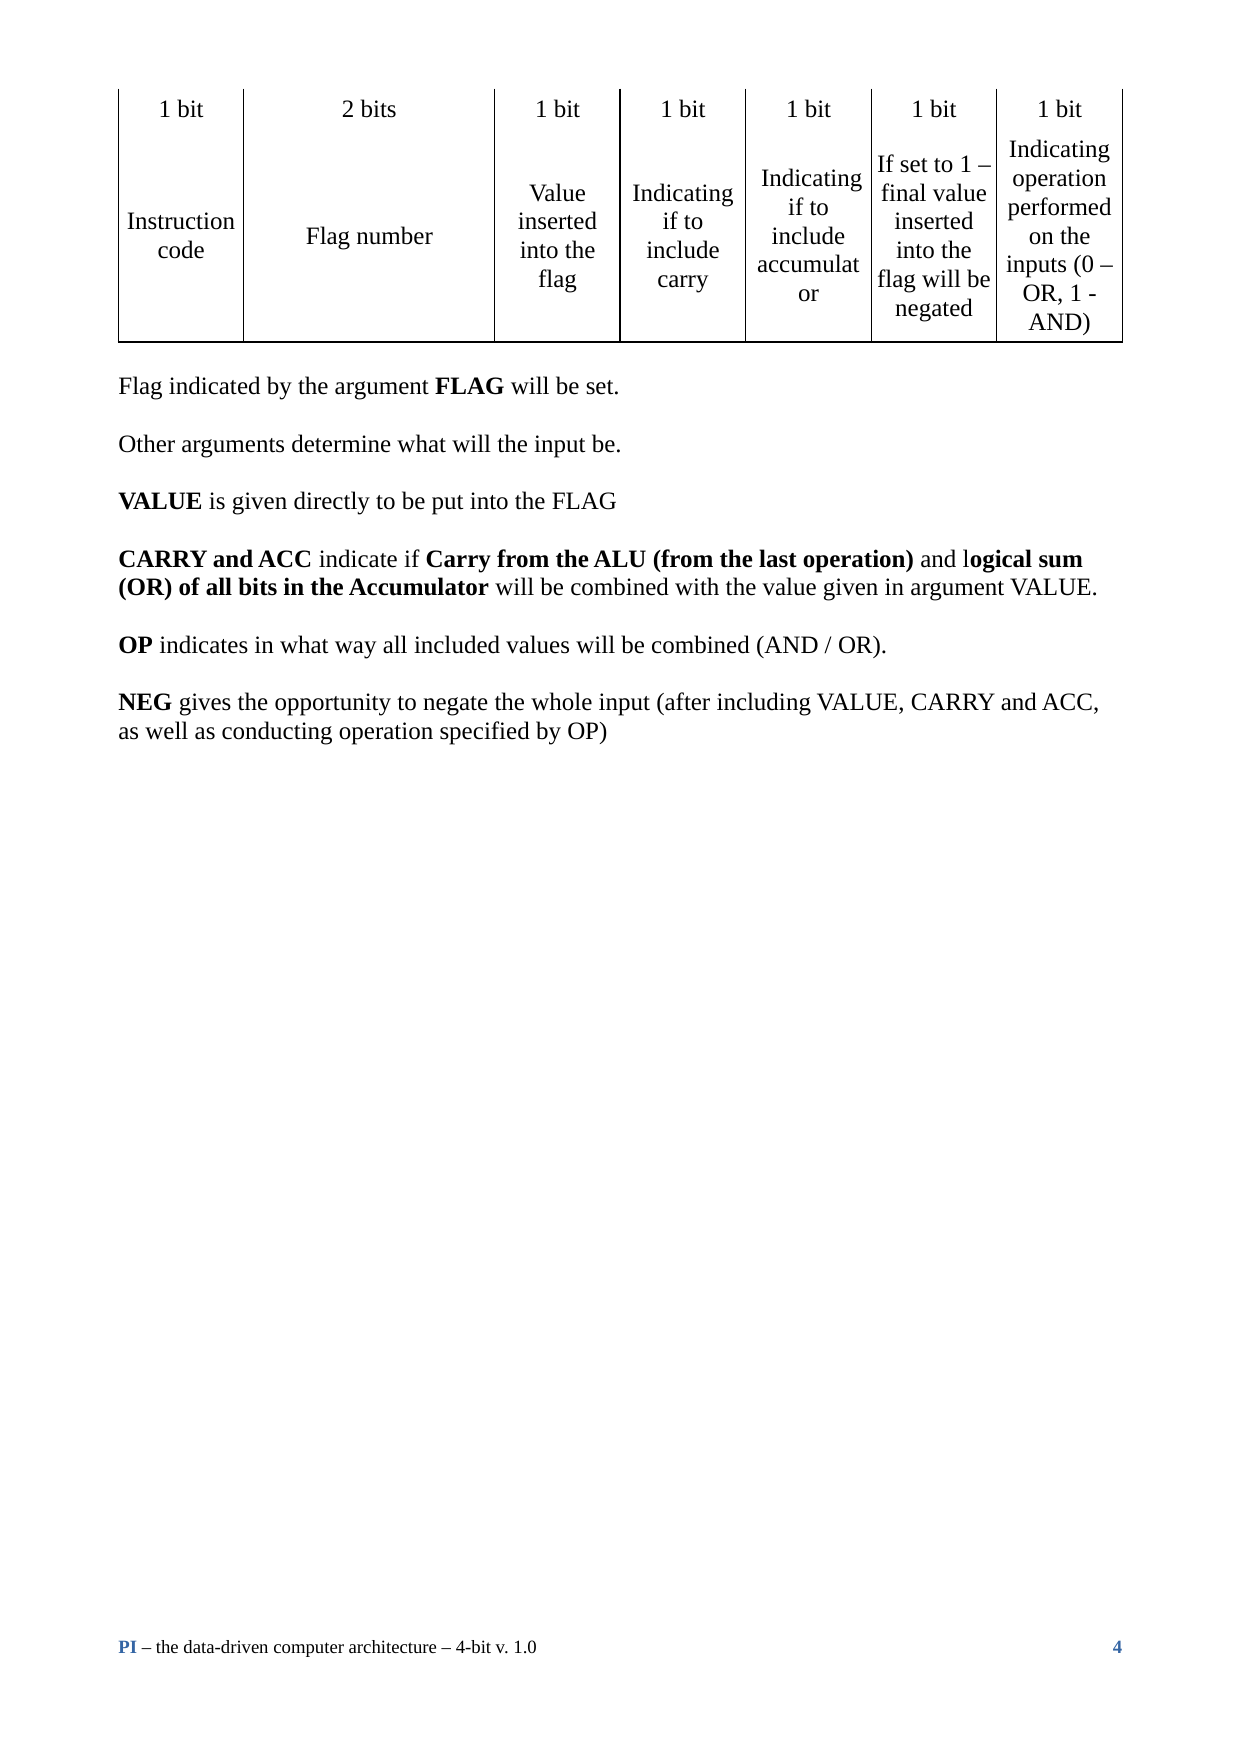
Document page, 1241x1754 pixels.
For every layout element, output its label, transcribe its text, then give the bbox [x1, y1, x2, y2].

text Other arguments determine what will the input be. [118, 429, 1122, 457]
table_cell 1 bit [997, 89, 1122, 129]
text OP indicates in what way all included values will be combined (AND / OR). [118, 630, 1122, 659]
text NEG gives the opportunity to negate the whole input (after including VALUE, CARRY and ACC, as well as conducting operation specified by OP) [118, 687, 1122, 745]
table_cell Indicating if to include carry [621, 129, 745, 341]
text VALUE is given directly to be put into the FLAG [118, 486, 1122, 515]
table_cell Indicating if to include accumulator [746, 129, 871, 341]
table_cell 2 bits [244, 89, 494, 129]
table_cell Instruction code [119, 129, 243, 341]
text CARRY and ACC indicate if Carry from the ALU (from the last operation) and logical sum (OR) of all bits in the Accumulator will be combined with the value given in argument VALUE. [118, 544, 1122, 601]
table_cell Flag number [244, 129, 494, 341]
table_cell 1 bit [746, 89, 871, 129]
table_cell Value inserted into the flag [495, 129, 619, 341]
text Flag indicated by the argument FLAG will be set. [118, 371, 1122, 400]
table_cell 1 bit [119, 89, 243, 129]
table_cell Indicating operation performed on the inputs (0 – OR, 1 - AND) [997, 129, 1122, 341]
table_cell If set to 1 – final value inserted into the flag will be negated [872, 129, 996, 341]
table_cell 1 bit [872, 89, 996, 129]
table_cell 1 bit [495, 89, 619, 129]
table_cell 1 bit [621, 89, 745, 129]
